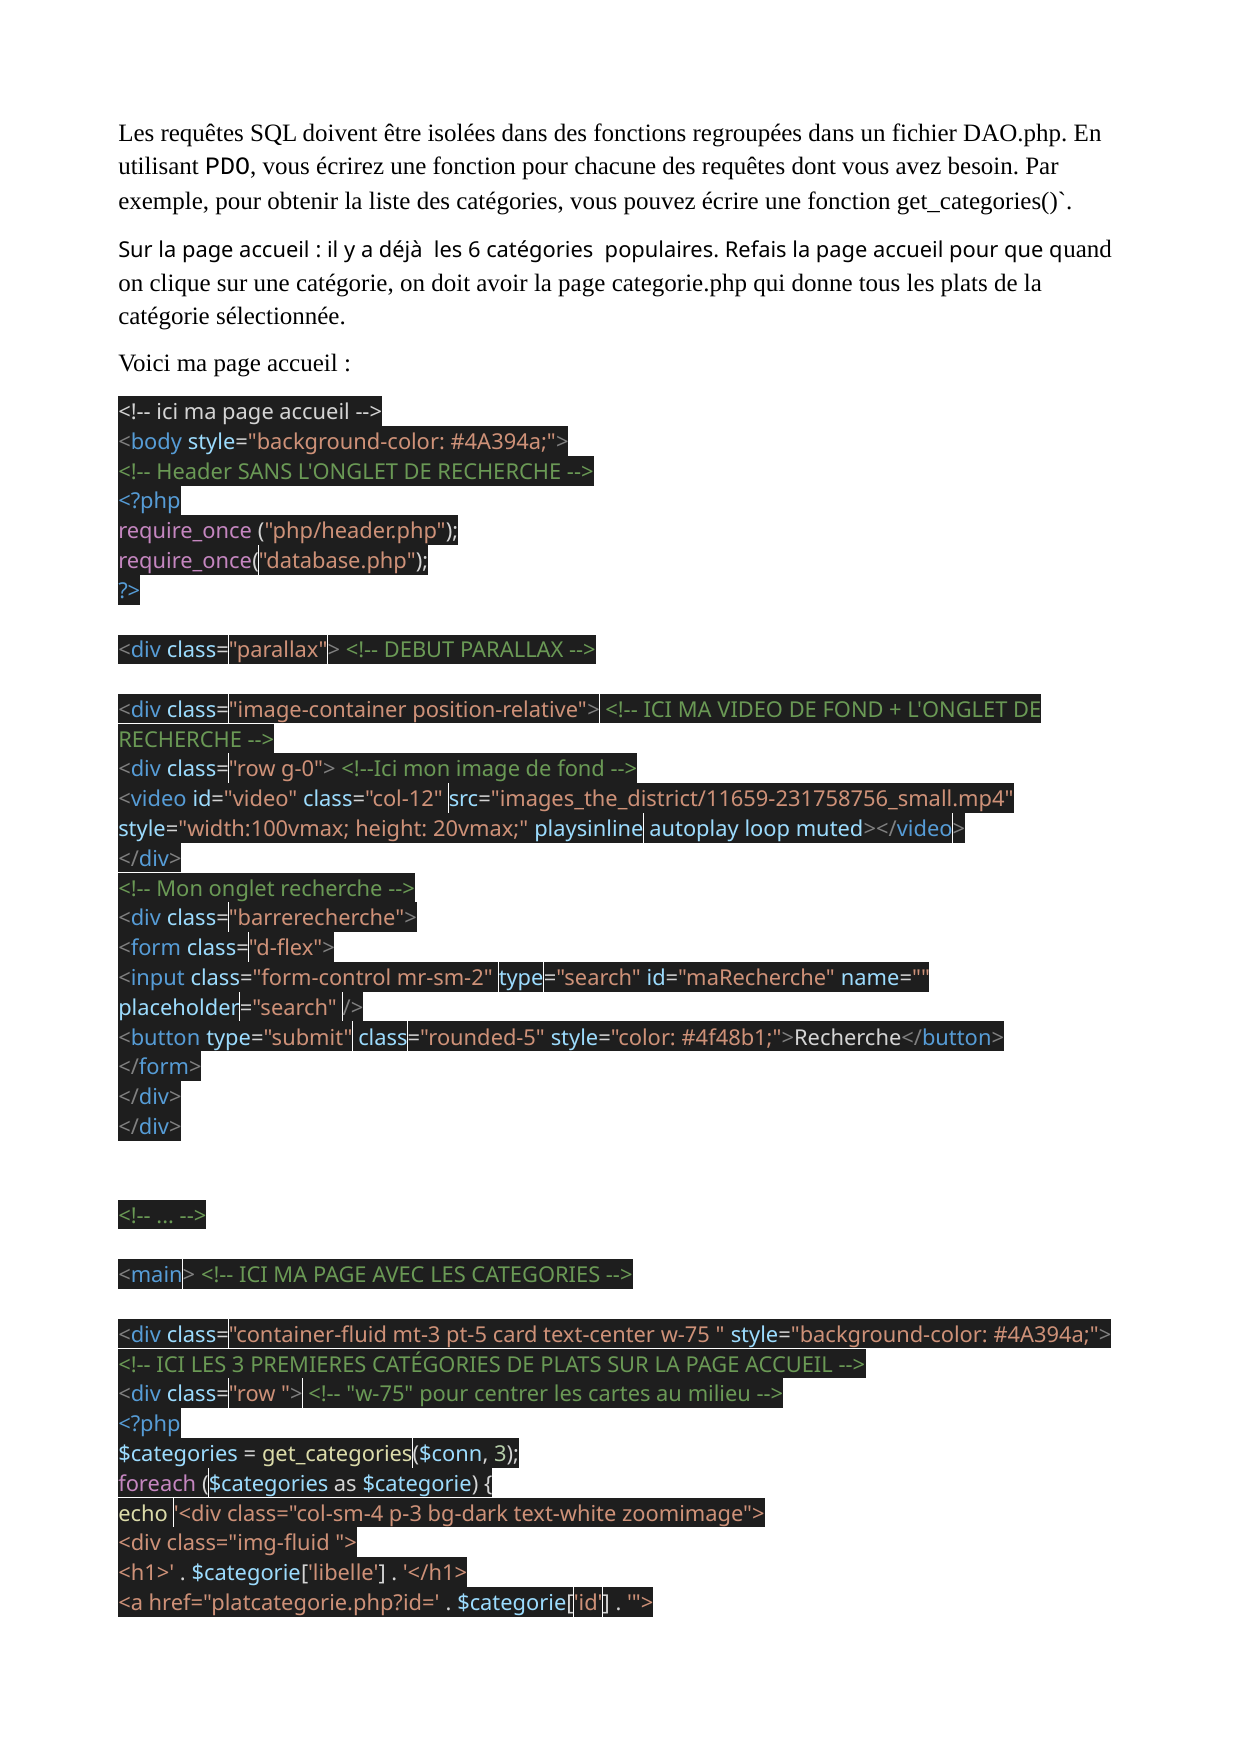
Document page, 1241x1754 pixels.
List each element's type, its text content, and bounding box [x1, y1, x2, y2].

text <div class="row "> <!-- "w-75" pour centrer les cartes au milieu --> [118, 1378, 1122, 1408]
text </div> [118, 1111, 1122, 1141]
text Les requêtes SQL doivent être isolées dans des fonctions regroupées dans un fichier DAO.php. En utilisant PDO, vous écrirez une fonction pour chacune des requêtes dont vous avez besoin. Par exemple, pour obtenir la liste des catégories, vous pouvez écrire une fonction get_categories()`. [118, 118, 1122, 215]
text </div> [118, 1081, 1122, 1111]
text style="width:100vmax; height: 20vmax;" playsinline autoplay loop muted></video> [118, 813, 1122, 843]
text Sur la page accueil : il y a déjà les 6 catégories populaires. Refais la page accueil pour que quand on clique sur une catégorie, on doit avoir la page categorie.php qui donne tous les plats de la catégorie sélectionnée. [118, 234, 1122, 330]
text <div class="container-fluid mt-3 pt-5 card text-center w-75 " style="background-color: #4A394a;"> <!-- ICI LES 3 PREMIERES CATÉGORIES DE PLATS SUR LA PAGE ACCUEIL --> [118, 1319, 1122, 1378]
text $categories = get_categories($conn, 3); [118, 1438, 1122, 1468]
text <a href="platcategorie.php?id=' . $categorie['id'] . '"> [118, 1587, 1122, 1617]
text ?> [118, 575, 1122, 605]
text </div> [118, 843, 1122, 872]
text require_once ("php/header.php"); [118, 515, 1122, 545]
text <video id="video" class="col-12" src="images_the_district/11659-231758756_small.mp4" [118, 783, 1122, 813]
text <input class="form-control mr-sm-2" type="search" id="maRecherche" name="" placeholder="search" /> [118, 962, 1122, 1021]
text </form> [118, 1051, 1122, 1081]
text <div class="row g-0"> <!--Ici mon image de fond --> [118, 753, 1122, 783]
text <!-- ... --> [118, 1200, 1122, 1229]
text Voici ma page accueil : [118, 348, 1122, 377]
text <!-- Mon onglet recherche --> [118, 872, 1122, 902]
text <main> <!-- ICI MA PAGE AVEC LES CATEGORIES --> [118, 1259, 1122, 1289]
text <?php [118, 1408, 1122, 1438]
text <form class="d-flex"> [118, 932, 1122, 962]
text require_once("database.php"); [118, 545, 1122, 575]
text foreach ($categories as $categorie) { [118, 1468, 1122, 1497]
text <!-- Header SANS L'ONGLET DE RECHERCHE --> [118, 456, 1122, 486]
text <!-- ici ma page accueil --> [118, 396, 1122, 426]
text <div class="img-fluid "> [118, 1527, 1122, 1557]
text <?php [118, 486, 1122, 515]
text <body style="background-color: #4A394a;"> [118, 426, 1122, 456]
text <h1>' . $categorie['libelle'] . '</h1> [118, 1557, 1122, 1587]
text <div class="image-container position-relative"> <!-- ICI MA VIDEO DE FOND + L'ONGLET DE RECHERCHE --> [118, 694, 1122, 753]
text echo '<div class="col-sm-4 p-3 bg-dark text-white zoomimage"> [118, 1497, 1122, 1527]
text <div class="barrerecherche"> [118, 902, 1122, 932]
text <div class="parallax"> <!-- DEBUT PARALLAX --> [118, 605, 1122, 664]
text <button type="submit" class="rounded-5" style="color: #4f48b1;">Recherche</button> [118, 1021, 1122, 1051]
